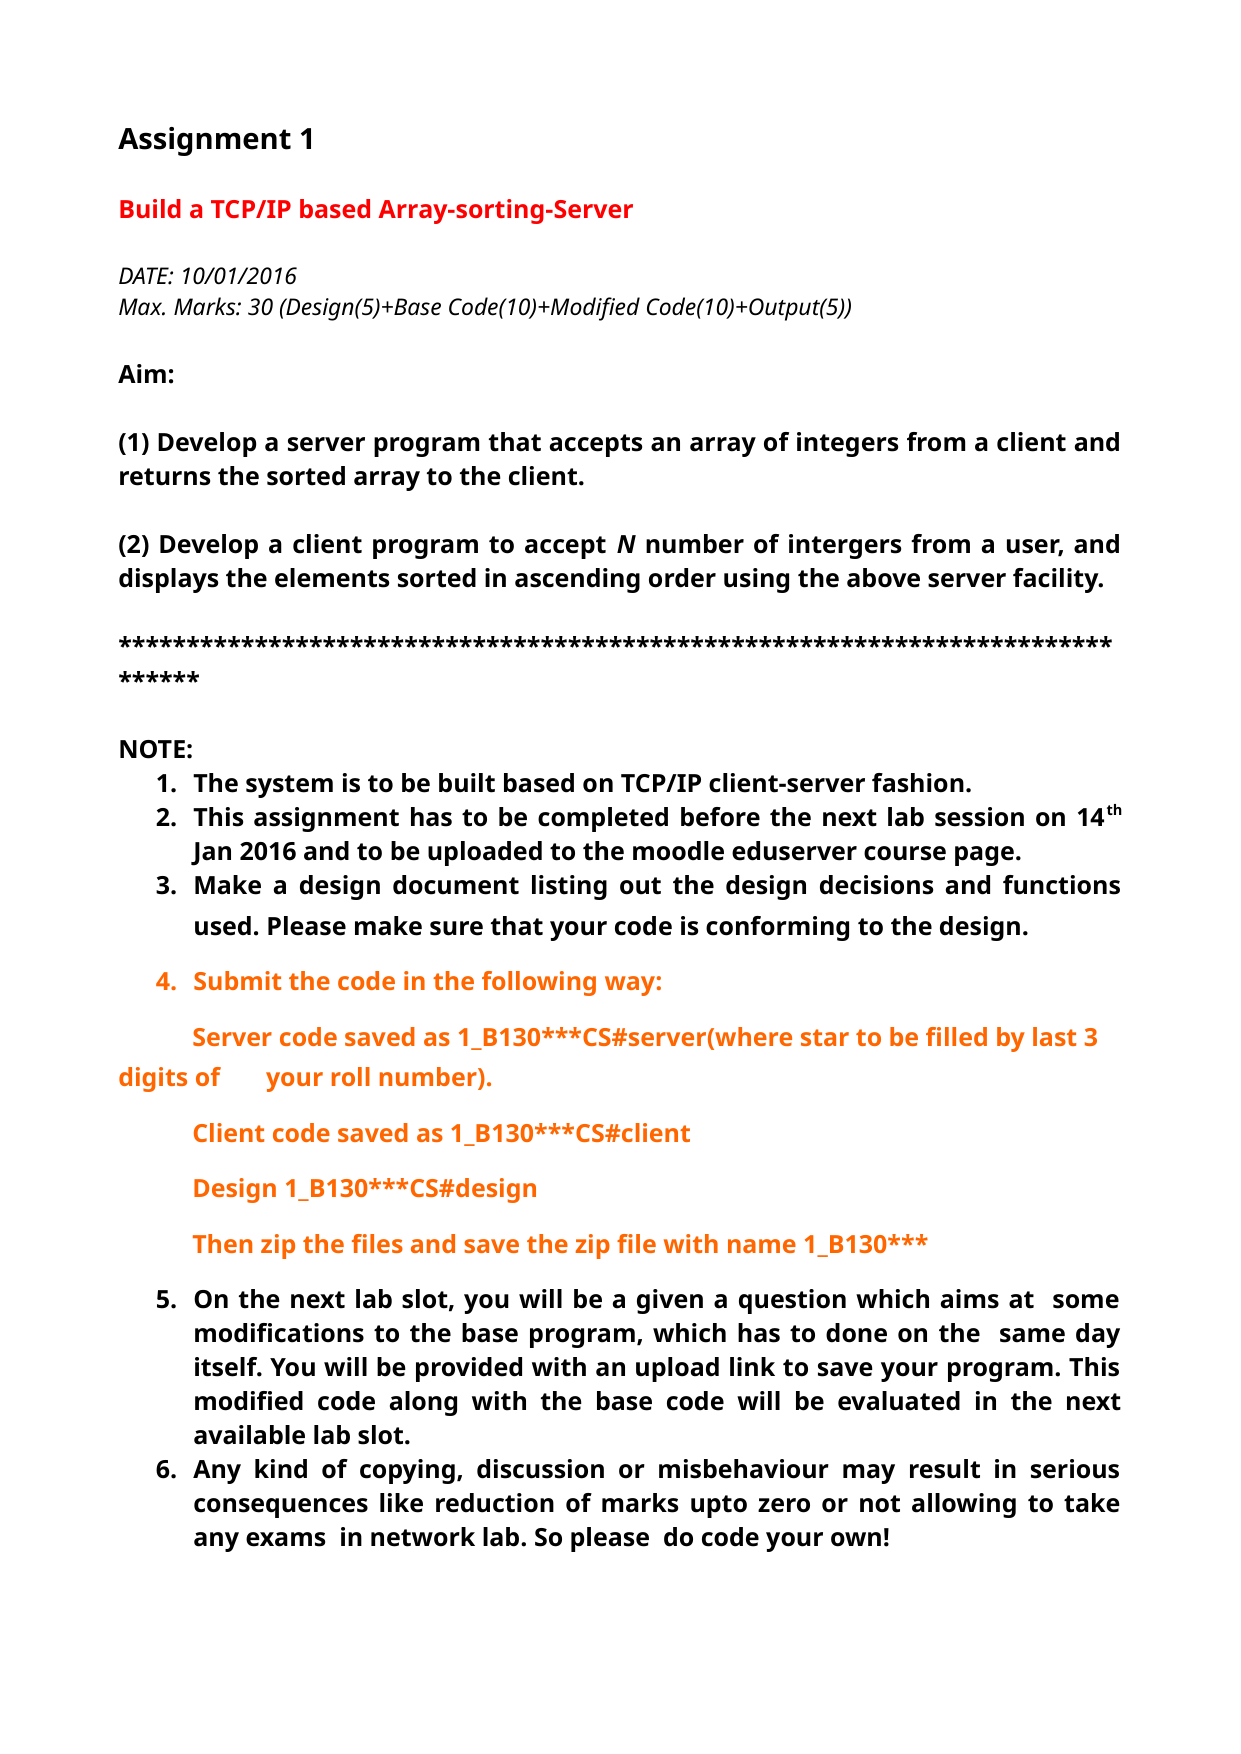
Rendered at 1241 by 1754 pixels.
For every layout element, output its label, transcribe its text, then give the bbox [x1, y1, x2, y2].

list Make a design document listing out the design decisions and functions used. Please make sure that your code is conforming to the design. [156, 867, 1122, 942]
list Any kind of copying, discussion or misbehaviour may result in serious consequences like reduction of marks upto zero or not allowing to take any exams in network lab. So please do code your own! [156, 1452, 1122, 1554]
text (2) Develop a client program to accept N number of intergers from a user, and displays the elements sorted in ascending order using the above server facility. [118, 527, 1122, 595]
list This assignment has to be completed before the next lab session on 14th Jan 2016 and to be uploaded to the moodle eduserver course page. [156, 799, 1122, 867]
list Submit the code in the following way: [156, 964, 1122, 998]
text Server code saved as 1_B130***CS#server(where star to be filled by last 3 digits of your roll number). [118, 1019, 1122, 1094]
text Client code saved as 1_B130***CS#client [118, 1115, 1122, 1149]
text NOTE: [118, 731, 1122, 765]
text DATE: 10/01/2016 [118, 260, 1122, 291]
text Aim: [118, 357, 1122, 391]
list On the next lab slot, you will be a given a question which aims at some modifications to the base program, which has to done on the same day itself. You will be provided with an upload link to save your program. This modified code along with the base code will be evaluated in the next available lab slot. [156, 1282, 1122, 1452]
text Build a TCP/IP based Array-sorting-Server [118, 192, 1122, 226]
text ******************************************************************************* [118, 629, 1122, 697]
text Design 1_B130***CS#design [118, 1171, 1122, 1205]
text Then zip the files and save the zip file with name 1_B130*** [118, 1226, 1122, 1260]
text Assignment 1 [118, 118, 1122, 158]
text Max. Marks: 30 (Design(5)+Base Code(10)+Modified Code(10)+Output(5)) [118, 291, 1122, 322]
list The system is to be built based on TCP/IP client-server fashion. [156, 765, 1122, 799]
text (1) Develop a server program that accepts an array of integers from a client and returns the sorted array to the client. [118, 425, 1122, 493]
